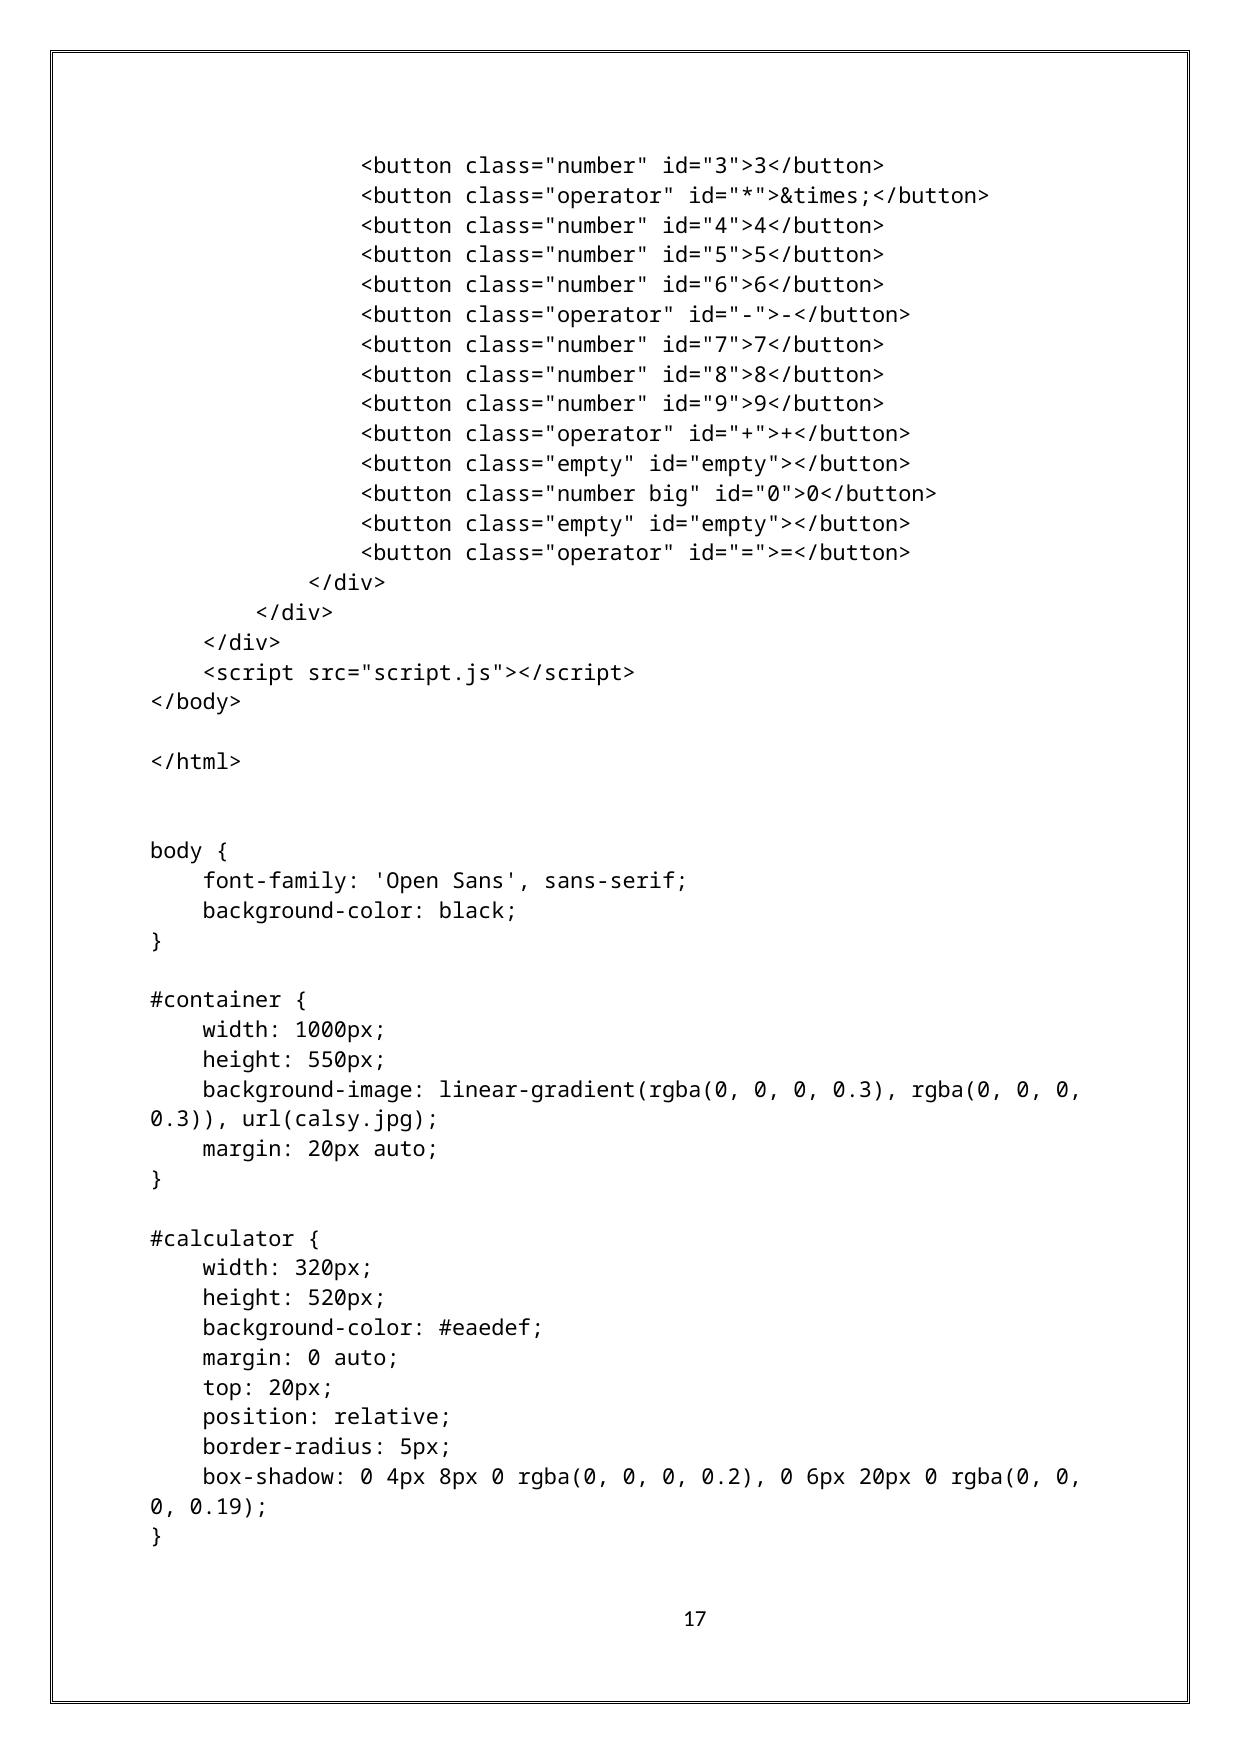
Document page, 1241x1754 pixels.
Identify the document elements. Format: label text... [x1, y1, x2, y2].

text <button class="number" id="7">7</button> [150, 329, 1090, 358]
text <button class="number" id="5">5</button> [150, 239, 1090, 269]
text } [150, 924, 1090, 954]
text top: 20px; [150, 1371, 1090, 1401]
text #container { [150, 984, 1090, 1014]
text } [150, 1520, 1090, 1550]
text <button class="operator" id="+">+</button> [150, 418, 1090, 448]
text <button class="number big" id="0">0</button> [150, 478, 1090, 507]
text height: 550px; [150, 1044, 1090, 1073]
text </html> [150, 746, 1090, 776]
text <button class="operator" id="*">&times;</button> [150, 180, 1090, 209]
text </div> [150, 567, 1090, 597]
text width: 320px; [150, 1252, 1090, 1282]
text <button class="number" id="9">9</button> [150, 388, 1090, 418]
text <button class="number" id="3">3</button> [150, 150, 1090, 180]
text background-color: #eaedef; [150, 1312, 1090, 1342]
text #calculator { [150, 1222, 1090, 1252]
text border-radius: 5px; [150, 1431, 1090, 1461]
text <button class="empty" id="empty"></button> [150, 507, 1090, 537]
text height: 520px; [150, 1282, 1090, 1312]
text </body> [150, 686, 1090, 716]
text margin: 0 auto; [150, 1342, 1090, 1371]
text <button class="number" id="6">6</button> [150, 269, 1090, 299]
text } [150, 1163, 1090, 1193]
text <script src="script.js"></script> [150, 656, 1090, 686]
text box-shadow: 0 4px 8px 0 rgba(0, 0, 0, 0.2), 0 6px 20px 0 rgba(0, 0, 0, 0.19); [150, 1461, 1090, 1520]
text <button class="empty" id="empty"></button> [150, 448, 1090, 478]
text <button class="number" id="8">8</button> [150, 358, 1090, 388]
text position: relative; [150, 1401, 1090, 1431]
text <button class="operator" id="-">-</button> [150, 299, 1090, 329]
text margin: 20px auto; [150, 1133, 1090, 1163]
text background-image: linear-gradient(rgba(0, 0, 0, 0.3), rgba(0, 0, 0, 0.3)), url(calsy.jpg); [150, 1073, 1090, 1133]
text width: 1000px; [150, 1014, 1090, 1044]
text body { [150, 835, 1090, 865]
text <button class="operator" id="=">=</button> [150, 537, 1090, 567]
text </div> [150, 627, 1090, 656]
text </div> [150, 597, 1090, 627]
text font-family: 'Open Sans', sans-serif; [150, 865, 1090, 895]
text <button class="number" id="4">4</button> [150, 209, 1090, 239]
text background-color: black; [150, 895, 1090, 924]
